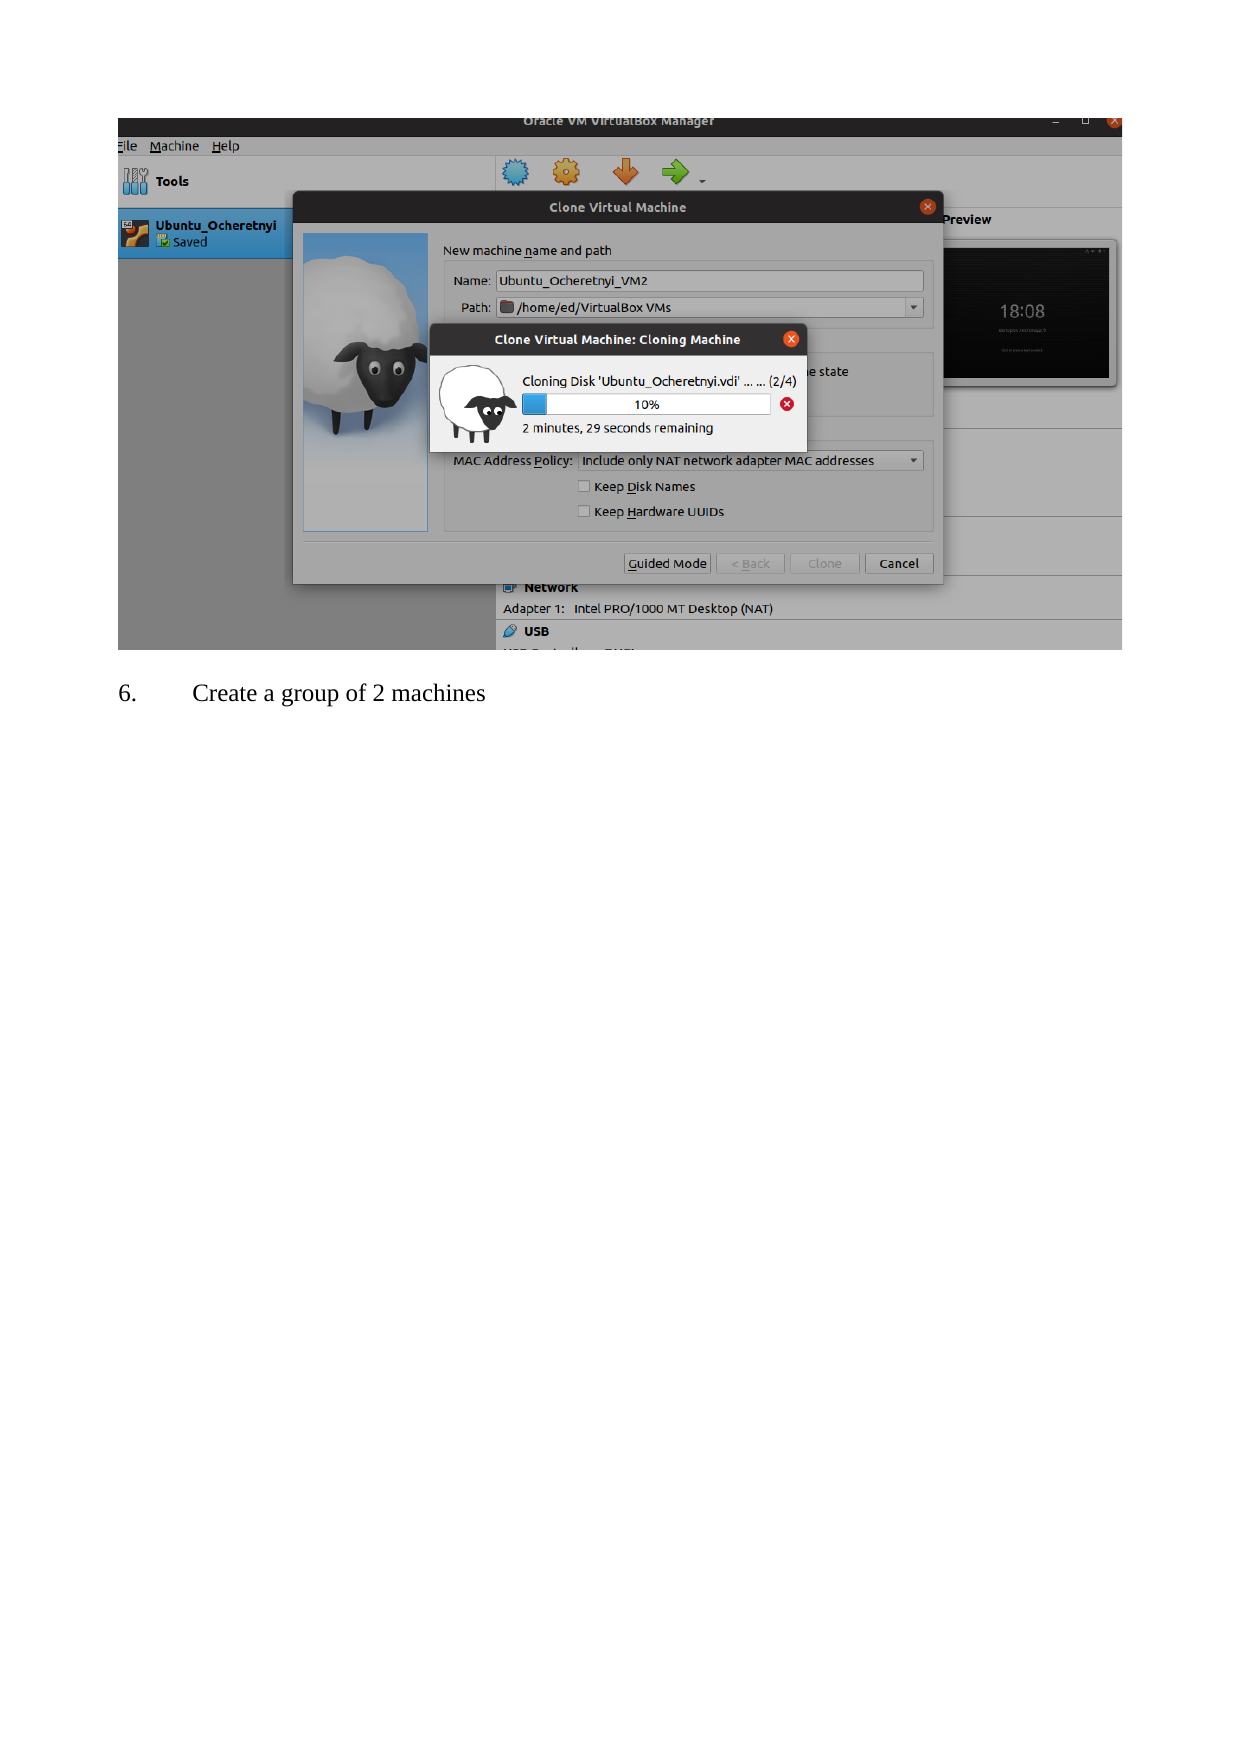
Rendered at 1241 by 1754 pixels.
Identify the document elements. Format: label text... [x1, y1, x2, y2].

text 6. Create a group of 2 machines [118, 678, 1122, 707]
picture [118, 118, 1123, 650]
